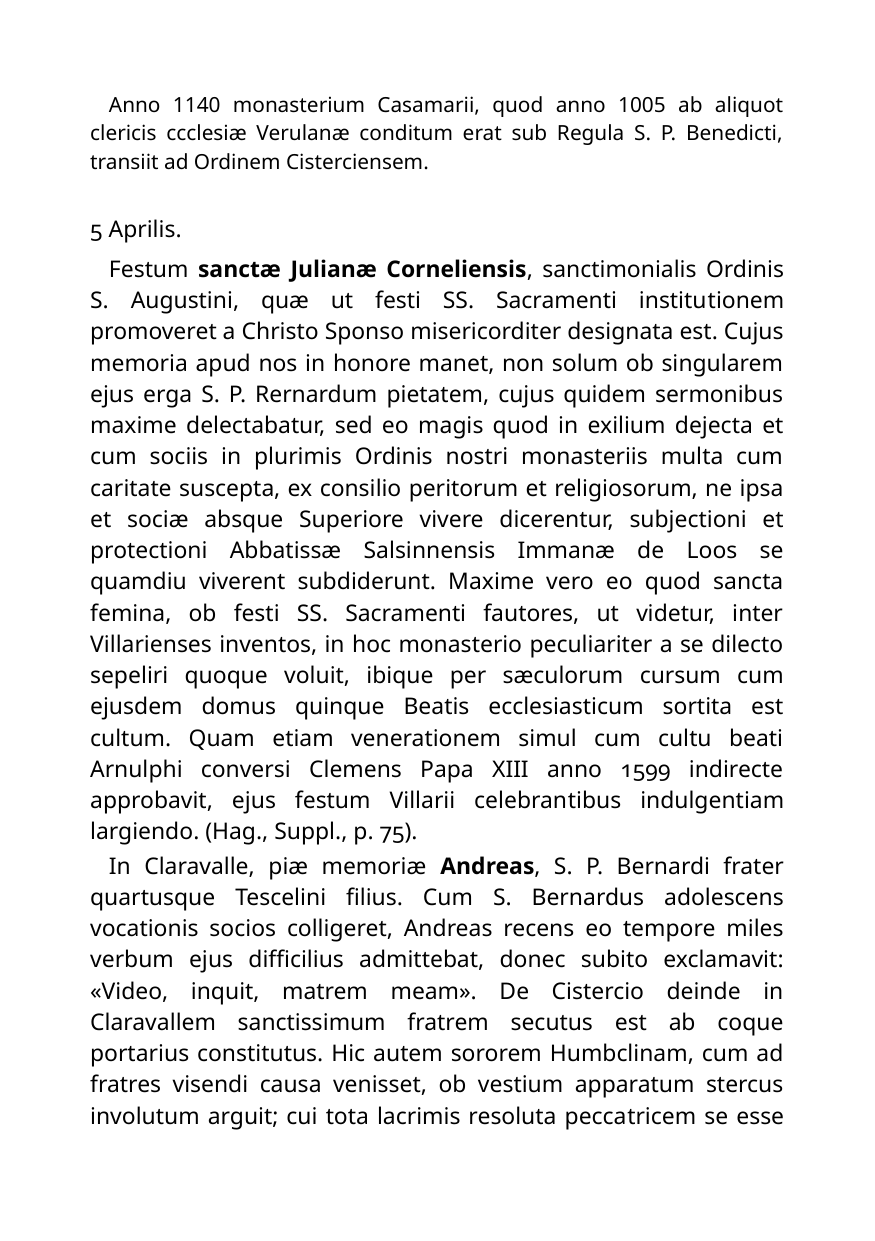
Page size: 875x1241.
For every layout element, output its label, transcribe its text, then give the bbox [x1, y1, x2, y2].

text In Claravalle, piæ memoriæ Andreas, S. P. Bernardi frater quartusque Tescelini filius. Cum S. Bernardus adolescens vocationis socios colligeret, Andreas recens eo tempore miles verbum ejus difficilius admittebat, donec subito exclamavit: «Video, inquit, matrem meam». De Cistercio deinde in Claravallem sanctissimum fratrem secutus est ab coque portarius constitutus. Hic autem sororem Humbclinam, cum ad fratres visendi causa venisset, ob vestium apparatum stercus involutum arguit; cui tota lacrimis resoluta pecca­tricem se esse [90, 849, 784, 1131]
text Festum sanctæ Julianæ Corneliensis, sanctimonialis Ordinis S. Augustini, quæ ut festi SS. Sacramenti institu­tionem promoveret a Christo Sponso misericorditer designata est. Cujus memoria apud nos in honore manet, non solum ob singularem ejus erga S. P. Rernardum pietatem, cujus quidem sermonibus maxime delectabatur, sed eo magis quod in exilium dejecta et cum sociis in plurimis Ordinis nostri monasteriis multa cum caritate suscepta, ex consilio peritorum et religiosorum, ne ipsa et sociæ absque Superiore vivere dicerentur, subjectioni et protectioni Abbatissæ Salsinnensis Immanæ de Loos se quamdiu viverent subdiderunt. Maxime vero eo quod sancta femina, ob festi SS. Sacramenti fautores, ut videtur, inter Villarienses inventos, in hoc monasterio peculiariter a se dilecto sepeliri quoque voluit, ibique per sæculorum cursum cum ejusdem domus quinque Beatis ecclesiasticum sortita est cultum. Quam etiam venerationem simul cum cultu beati Arnulphi conversi Clemens Papa XIII anno 1599 indirecte approbavit, ejus festum Villarii celebran­tibus indulgentiam largiendo. (Hag., Suppl., p. 75). [90, 253, 784, 847]
text 5 Aprilis. [90, 213, 784, 244]
text Anno 1140 monasterium Casamarii, quod anno 1005 ab aliquot clericis ccclesiæ Verulanæ conditum erat sub Regula S. P. Benedicti, transiit ad Ordinem Cisterciensem. [90, 90, 784, 175]
